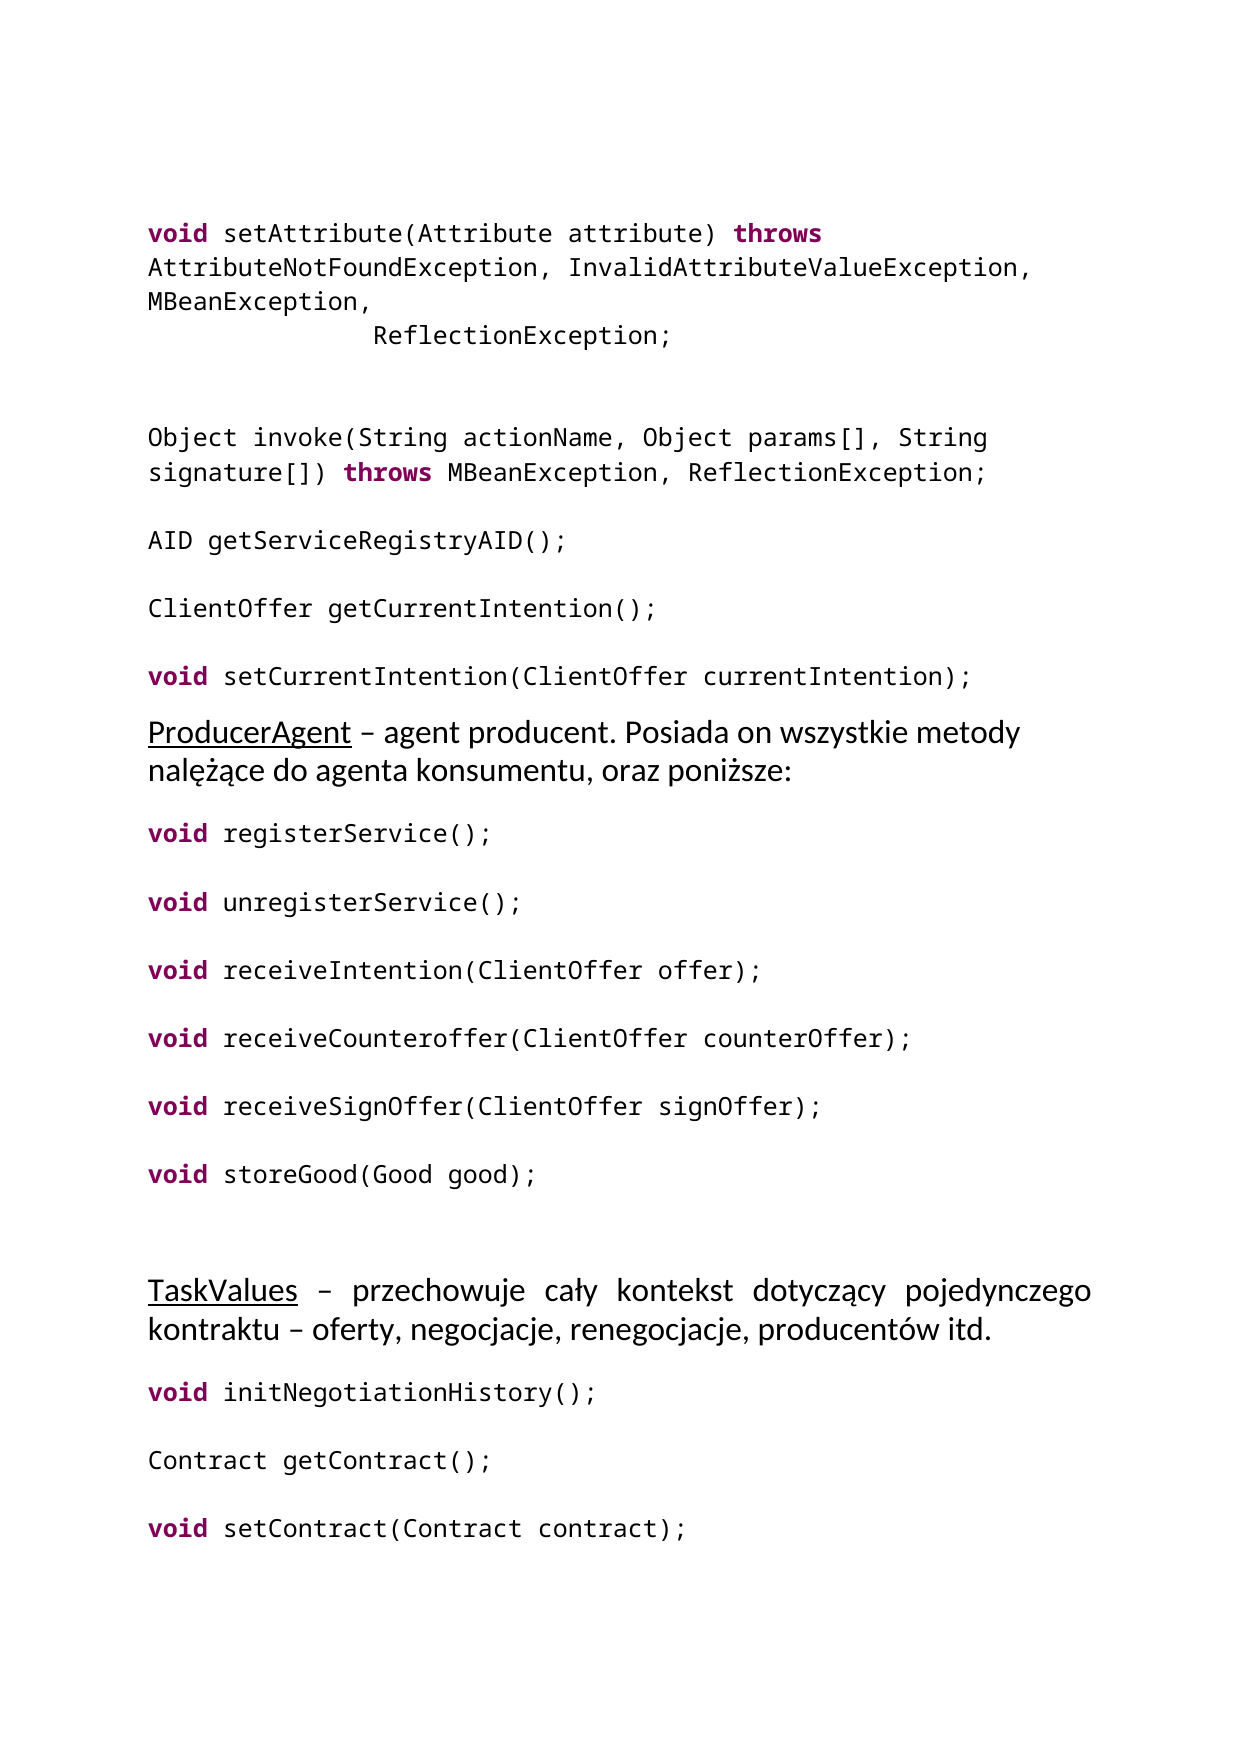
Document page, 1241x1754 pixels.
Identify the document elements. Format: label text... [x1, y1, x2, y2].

text void receiveSignOffer(ClientOffer signOffer); [148, 1088, 1093, 1123]
text void unregisterService(); [148, 884, 1093, 918]
text void receiveCounteroffer(ClientOffer counterOffer); [148, 1020, 1093, 1054]
text Object invoke(String actionName, Object params[], String signature[]) throws MBeanException, ReflectionException; [148, 420, 1093, 488]
text ClientOffer getCurrentIntention(); [148, 590, 1093, 624]
text void receiveIntention(ClientOffer offer); [148, 952, 1093, 986]
text AID getServiceRegistryAID(); [148, 522, 1093, 556]
text Contract getContract(); [148, 1442, 1093, 1476]
text void registerService(); [148, 816, 1093, 850]
text void setAttribute(Attribute attribute) throws AttributeNotFoundException, InvalidAttributeValueException, MBeanException, [148, 216, 1093, 318]
text void setContract(Contract contract); [148, 1510, 1093, 1544]
text ProducerAgent – agent producent. Posiada on wszystkie metody nalężące do agenta konsumentu, oraz poniższe: [148, 718, 1093, 790]
text void setCurrentIntention(ClientOffer currentIntention); [148, 658, 1093, 693]
text TaskValues – przechowuje cały kontekst dotyczący pojedynczego kontraktu – oferty, negocjacje, renegocjacje, producentów itd. [148, 1277, 1093, 1348]
text void storeGood(Good good); [148, 1157, 1093, 1191]
text void initNegotiationHistory(); [148, 1374, 1093, 1408]
text ReflectionException; [148, 318, 1093, 352]
